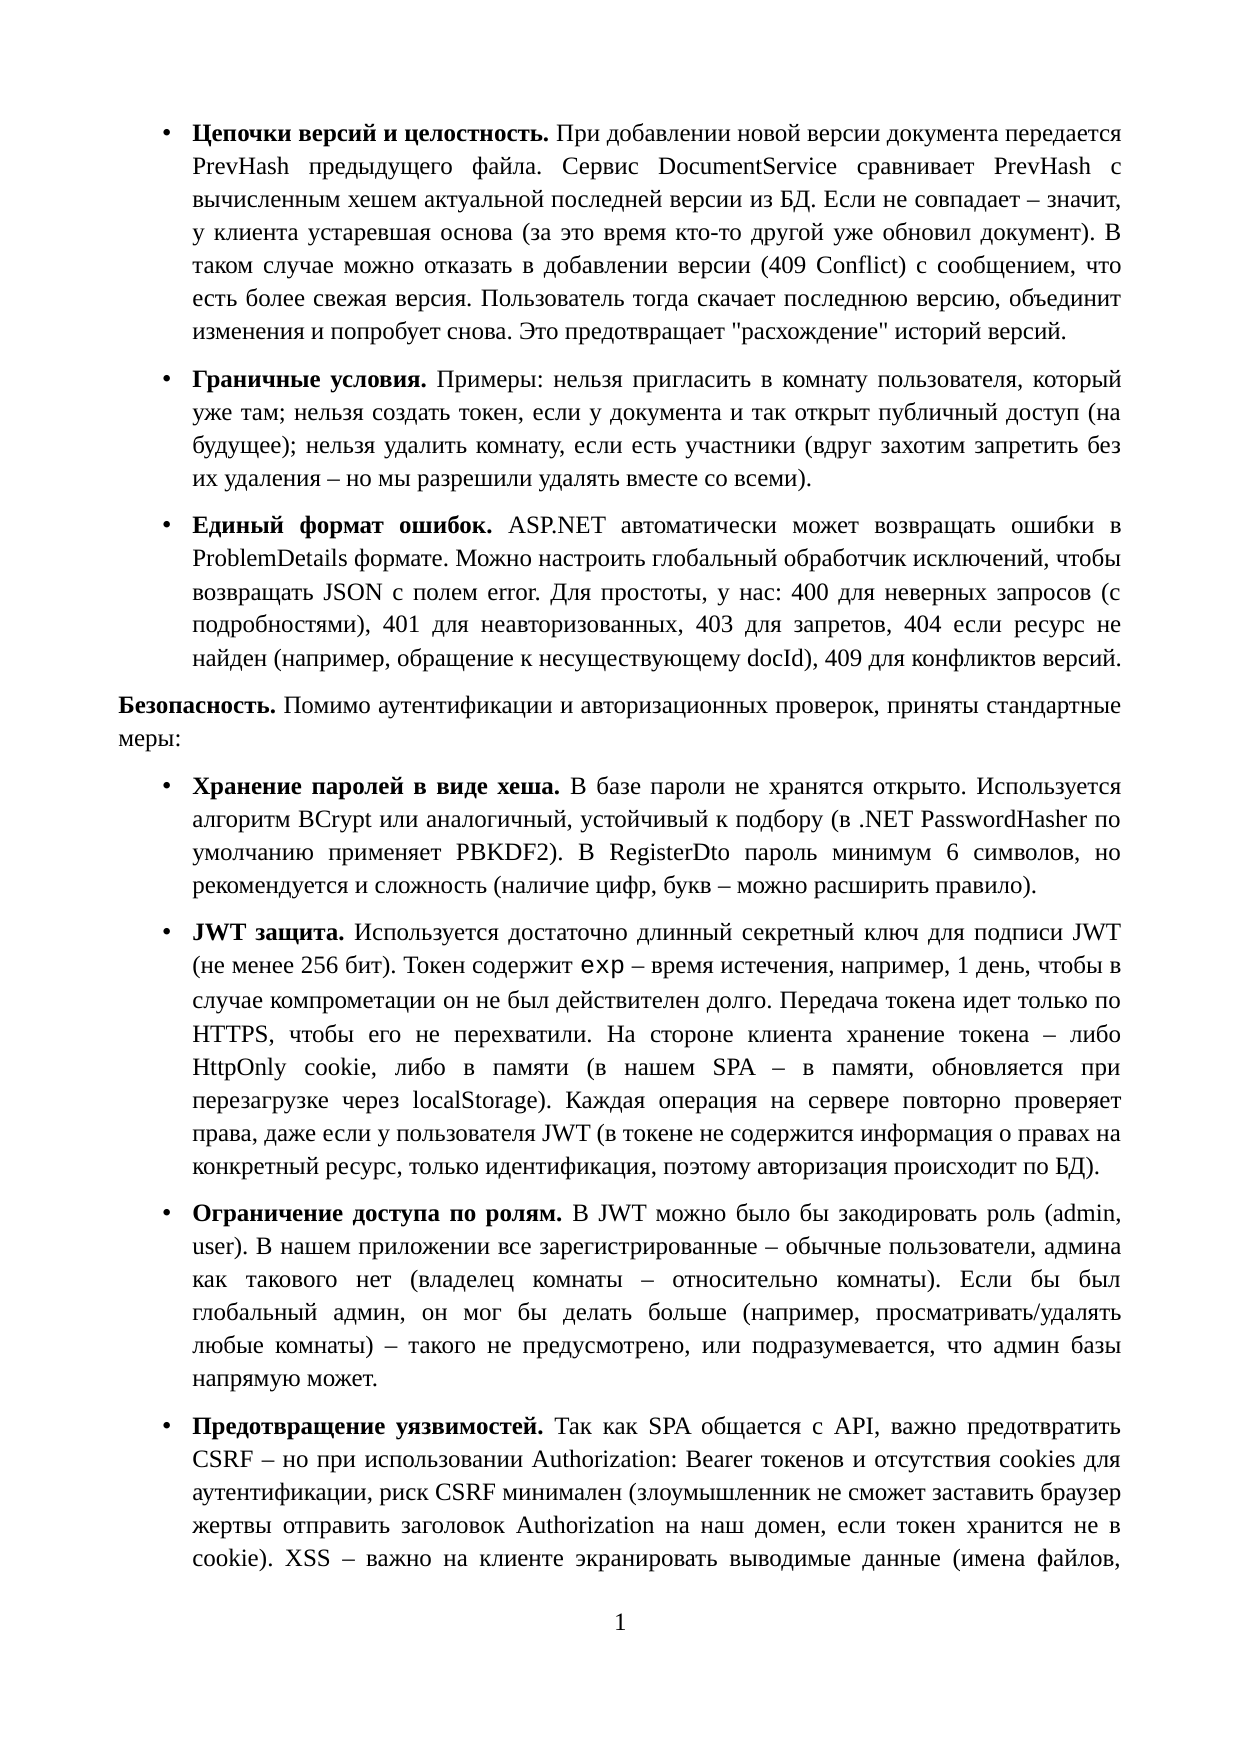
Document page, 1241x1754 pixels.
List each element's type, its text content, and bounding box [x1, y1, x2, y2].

list Предотвращение уязвимостей. Так как SPA общается с API, важно предотвратить CSRF – но при использовании Authorization: Bearer токенов и отсутствия cookies для аутентификации, риск CSRF минимален (злоумышленник не сможет заставить браузер жертвы отправить заголовок Authorization на наш домен, если токен хранится не в cookie). XSS – важно на клиенте экранировать выводимые данные (имена файлов, [162, 1411, 1122, 1572]
list Ограничение доступа по ролям. В JWT можно было бы закодировать роль (admin, user). В нашем приложении все зарегистрированные – обычные пользователи, админа как такового нет (владелец комнаты – относительно комнаты). Если бы был глобальный админ, он мог бы делать больше (например, просматривать/удалять любые комнаты) – такого не предусмотрено, или подразумевается, что админ базы напрямую может. [162, 1198, 1122, 1392]
list Единый формат ошибок. ASP.NET автоматически может возвращать ошибки в ProblemDetails формате. Можно настроить глобальный обработчик исключений, чтобы возвращать JSON с полем error. Для простоты, у нас: 400 для неверных запросов (с подробностями), 401 для неавторизованных, 403 для запретов, 404 если ресурс не найден (например, обращение к несуществующему docId), 409 для конфликтов версий. [162, 511, 1122, 671]
list Цепочки версий и целостность. При добавлении новой версии документа передается PrevHash предыдущего файла. Сервис DocumentService сравнивает PrevHash с вычисленным хешем актуальной последней версии из БД. Если не совпадает – значит, у клиента устаревшая основа (за это время кто-то другой уже обновил документ). В таком случае можно отказать в добавлении версии (409 Conflict) с сообщением, что есть более свежая версия. Пользователь тогда скачает последнюю версию, объединит изменения и попробует снова. Это предотвращает "расхождение" историй версий. [162, 118, 1122, 345]
list Граничные условия. Примеры: нельзя пригласить в комнату пользователя, который уже там; нельзя создать токен, если у документа и так открыт публичный доступ (на будущее); нельзя удалить комнату, если есть участники (вдруг захотим запретить без их удаления – но мы разрешили удалять вместе со всеми). [162, 364, 1122, 492]
list Хранение паролей в виде хеша. В базе пароли не хранятся открыто. Используется алгоритм BCrypt или аналогичный, устойчивый к подбору (в .NET PasswordHasher по умолчанию применяет PBKDF2). В RegisterDto пароль минимум 6 символов, но рекомендуется и сложность (наличие цифр, букв – можно расширить правило). [162, 771, 1122, 899]
list JWT защита. Используется достаточно длинный секретный ключ для подписи JWT (не менее 256 бит). Токен содержит exp – время истечения, например, 1 день, чтобы в случае компрометации он не был действителен долго. Передача токена идет только по HTTPS, чтобы его не перехватили. На стороне клиента хранение токена – либо HttpOnly cookie, либо в памяти (в нашем SPA – в памяти, обновляется при перезагрузке через localStorage). Каждая операция на сервере повторно проверяет права, даже если у пользователя JWT (в токене не содержится информация о правах на конкретный ресурс, только идентификация, поэтому авторизация происходит по БД). [162, 917, 1122, 1179]
text Безопасность. Помимо аутентификации и авторизационных проверок, приняты стандартные меры: [118, 690, 1122, 752]
